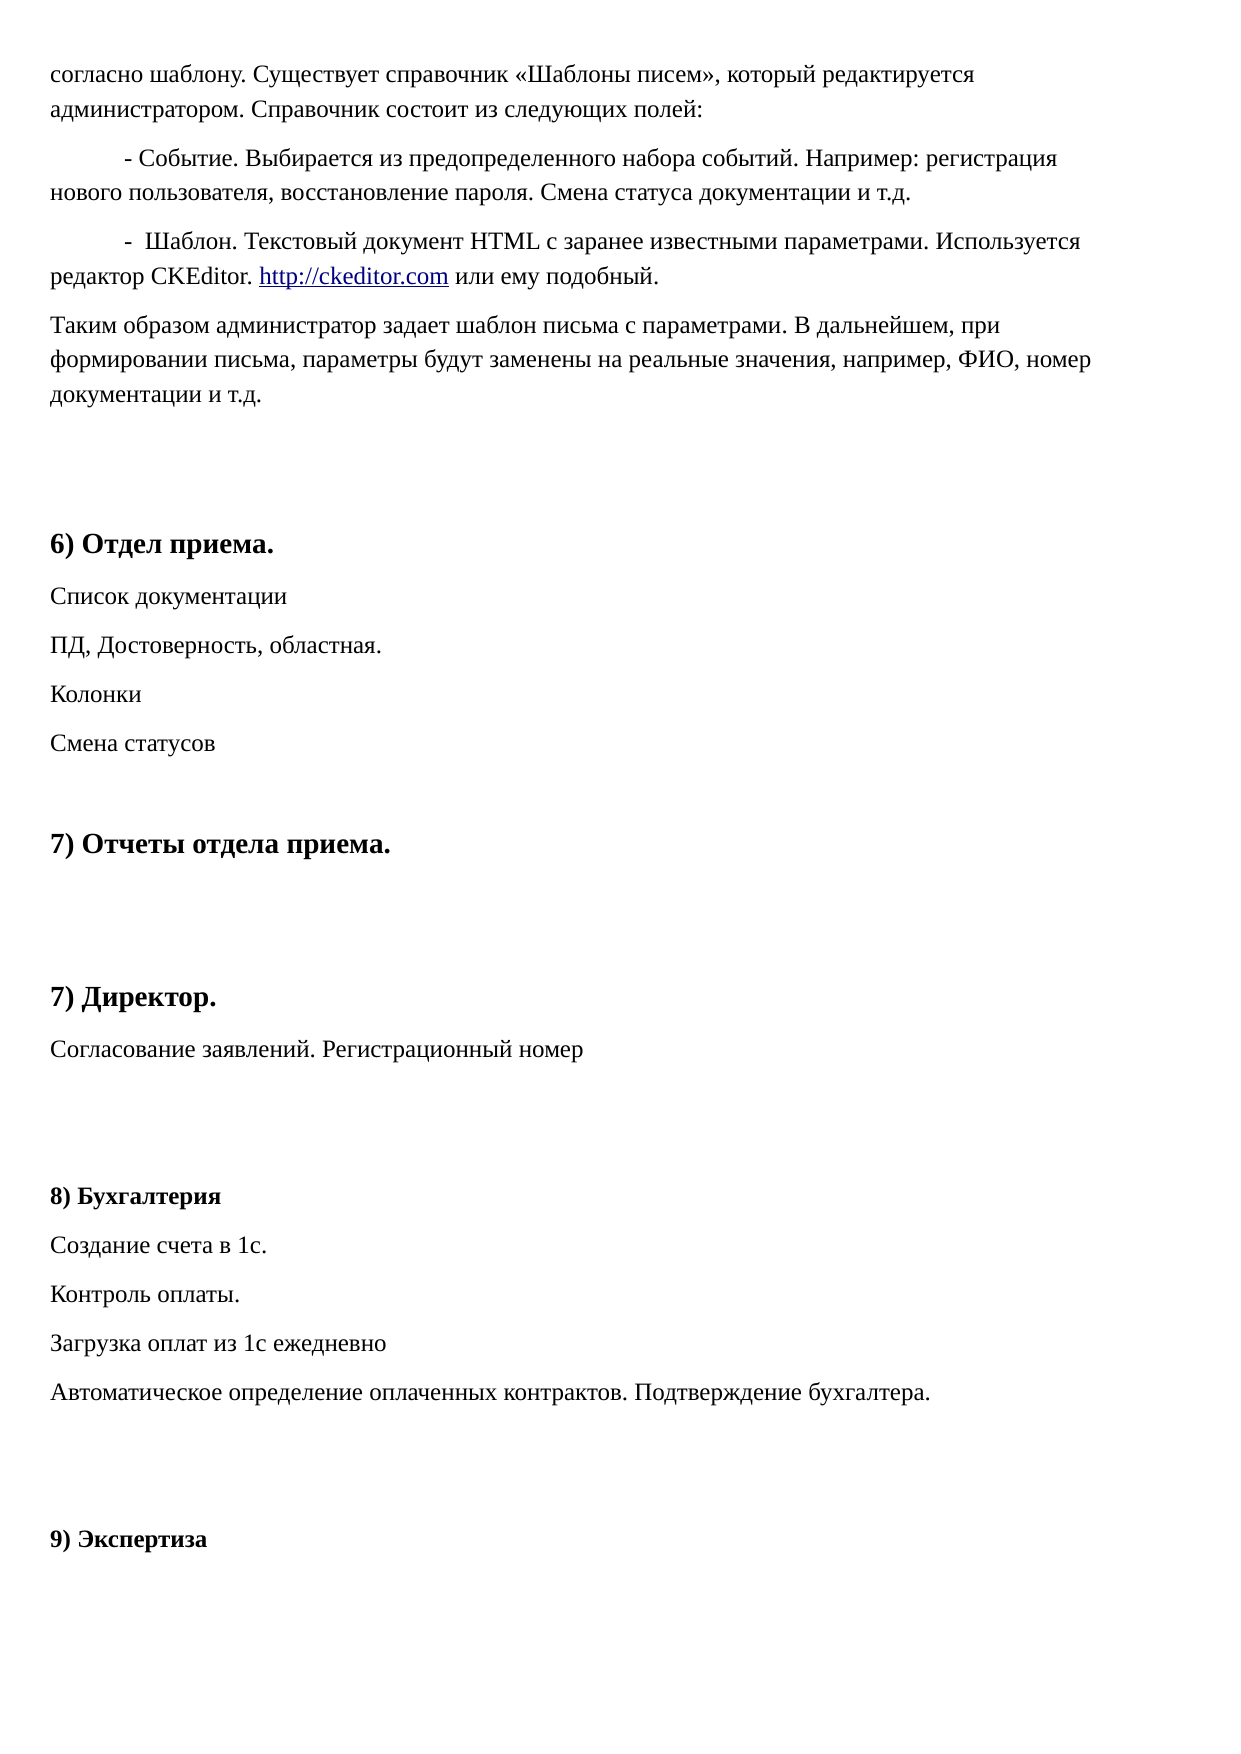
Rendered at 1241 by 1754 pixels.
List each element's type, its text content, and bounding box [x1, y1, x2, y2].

text Контроль оплаты. [50, 1279, 1123, 1308]
text - Шаблон. Текстовый документ HTML с заранее известными параметрами. Используется редактор CKEditor. http://ckeditor.com или ему подобный. [50, 226, 1123, 290]
text Список документации [50, 581, 1123, 610]
text Автоматическое определение оплаченных контрактов. Подтверждение бухгалтера. [50, 1377, 1123, 1406]
text Смена статусов [50, 728, 1123, 757]
text ПД, Достоверность, областная. [50, 630, 1123, 659]
text 7) Директор. [50, 979, 1123, 1013]
text 6) Отдел приема. [50, 526, 1123, 560]
text 7) Отчеты отдела приема. [50, 826, 1123, 860]
text Таким образом администратор задает шаблон письма с параметрами. В дальнейшем, при формировании письма, параметры будут заменены на реальные значения, например, ФИО, номер документации и т.д. [50, 310, 1123, 408]
text Колонки [50, 679, 1123, 708]
text 9) Экспертиза [50, 1524, 1123, 1553]
text - Событие. Выбирается из предопределенного набора событий. Например: регистрация нового пользователя, восстановление пароля. Смена статуса документации и т.д. [50, 143, 1123, 206]
text 8) Бухгалтерия [50, 1181, 1123, 1210]
text Создание счета в 1с. [50, 1230, 1123, 1259]
text согласно шаблону. Существует справочник «Шаблоны писем», который редактируется администратором. Справочник состоит из следующих полей: [50, 59, 1123, 123]
text Загрузка оплат из 1с ежедневно [50, 1328, 1123, 1357]
text Согласование заявлений. Регистрационный номер [50, 1034, 1123, 1063]
